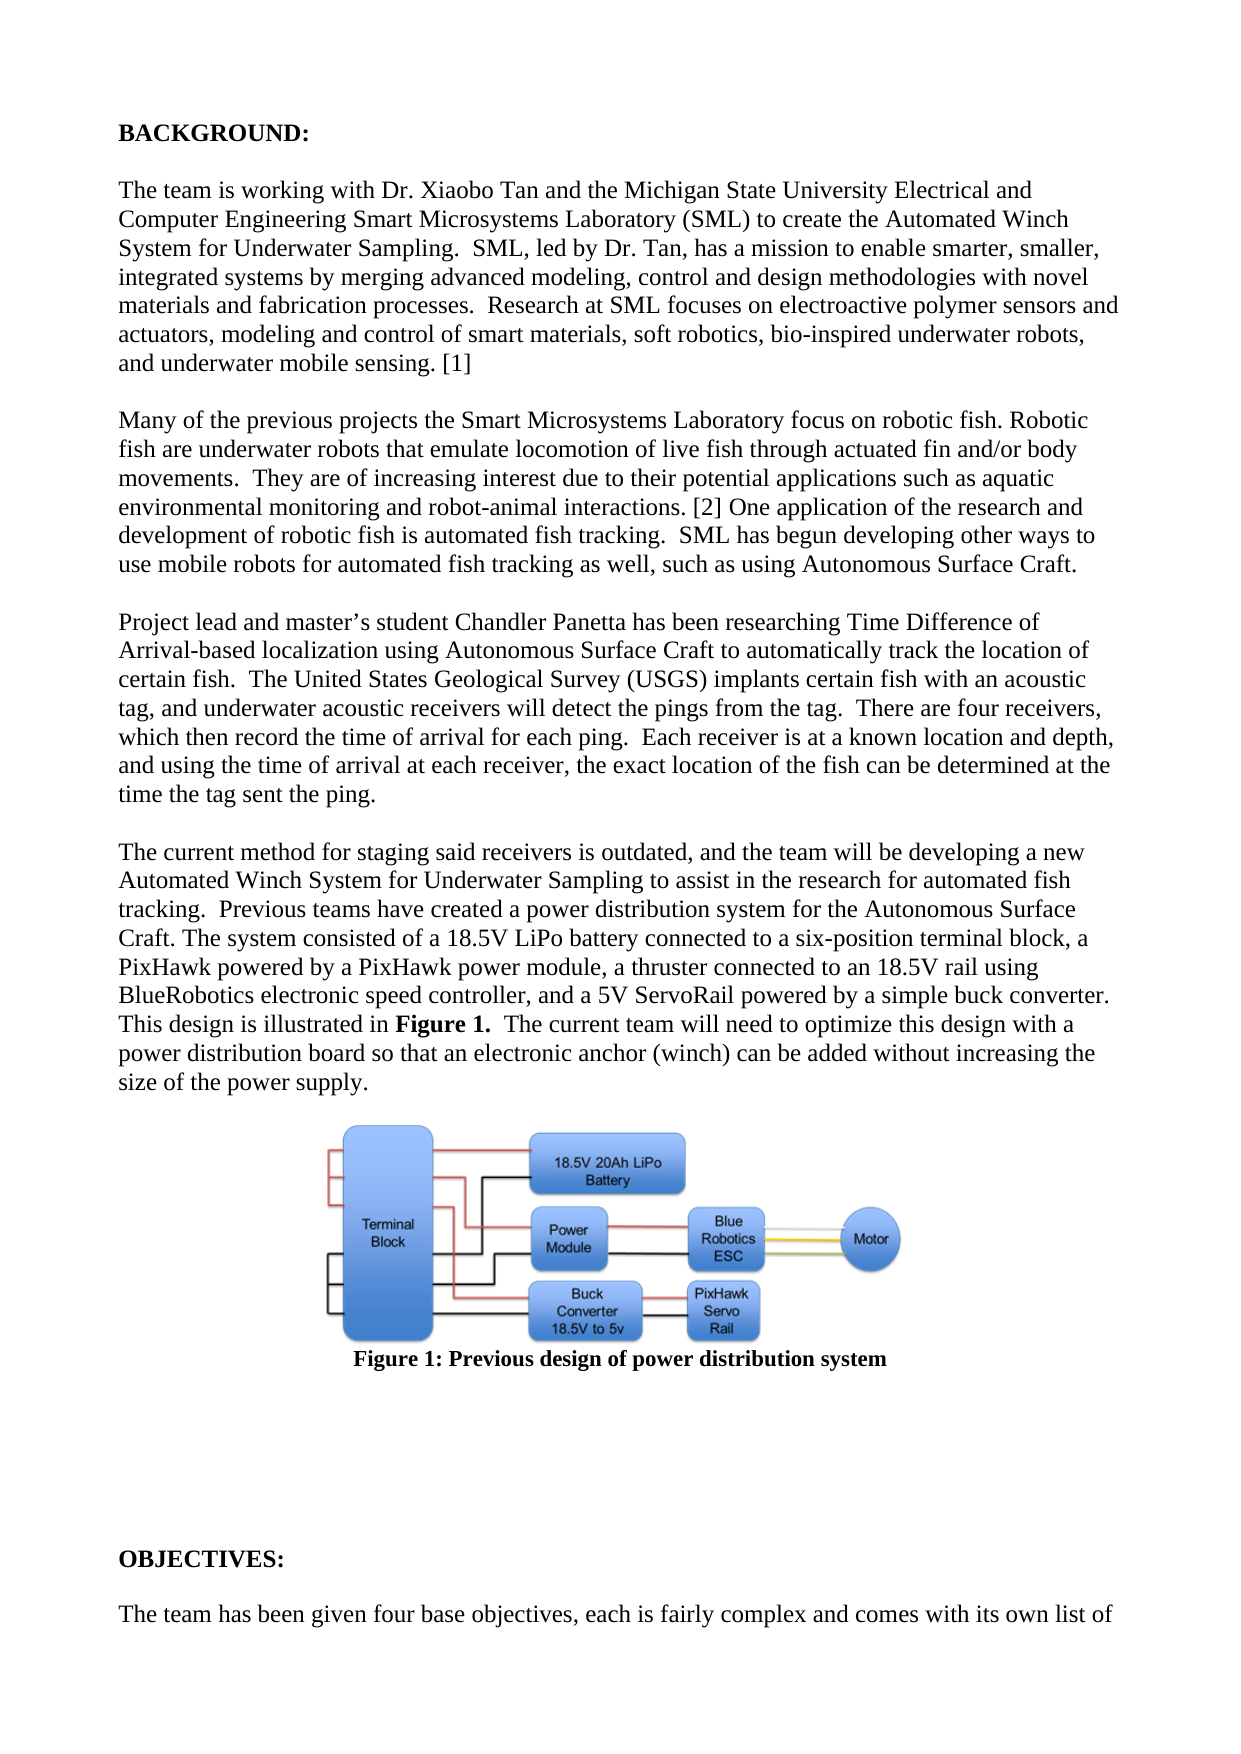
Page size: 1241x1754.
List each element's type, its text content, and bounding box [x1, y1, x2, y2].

text BACKGROUND: [118, 118, 1122, 147]
text The team is working with Dr. Xiaobo Tan and the Michigan State University Electrical and Computer Engineering Smart Microsystems Laboratory (SML) to create the Automated Winch System for Underwater Sampling. SML, led by Dr. Tan, has a mission to enable smarter, smaller, integrated systems by merging advanced modeling, control and design methodologies with novel materials and fabrication processes. Research at SML focuses on electroactive polymer sensors and actuators, modeling and control of smart materials, soft robotics, bio-inspired underwater robots, and underwater mobile sensing. [1] [118, 176, 1122, 377]
text Many of the previous projects the Smart Microsystems Laboratory focus on robotic fish. Robotic fish are underwater robots that emulate locomotion of live fish through actuated fin and/or body movements. They are of increasing interest due to their potential applications such as aquatic environmental monitoring and robot-animal interactions. [2] One application of the research and development of robotic fish is automated fish tracking. SML has begun developing other ways to use mobile robots for automated fish tracking as well, such as using Autonomous Surface Craft. [118, 406, 1122, 578]
text The current method for staging said receivers is outdated, and the team will be developing a new Automated Winch System for Underwater Sampling to assist in the research for automated fish tracking. Previous teams have created a power distribution system for the Autonomous Surface Craft. The system consisted of a 18.5V LiPo battery connected to a six-position terminal block, a PixHawk powered by a PixHawk power module, a thruster connected to an 18.5V rail using BlueRobotics electronic speed controller, and a 5V ServoRail powered by a simple buck converter. This design is illustrated in Figure 1. The current team will need to optimize this design with a power distribution board so that an electronic anchor (winch) can be added without increasing the size of the power supply. [118, 837, 1122, 1096]
text Project lead and master’s student Chandler Panetta has been researching Time Difference of Arrival-based localization using Autonomous Surface Craft to automatically track the location of certain fish. The United States Geological Survey (USGS) implants certain fish with an acoustic tag, and underwater acoustic receivers will detect the pings from the tag. There are four receivers, which then record the time of arrival for each ping. Each receiver is at a known location and depth, and using the time of arrival at each receiver, the exact location of the fish can be determined at the time the tag sent the ping. [118, 607, 1122, 808]
text OBJECTIVES: [118, 1544, 1122, 1573]
text Figure 1: Previous design of power distribution system [118, 1346, 1122, 1372]
text The team has been given four base objectives, each is fairly complex and comes with its own list of [118, 1599, 1122, 1628]
picture [324, 1124, 916, 1346]
